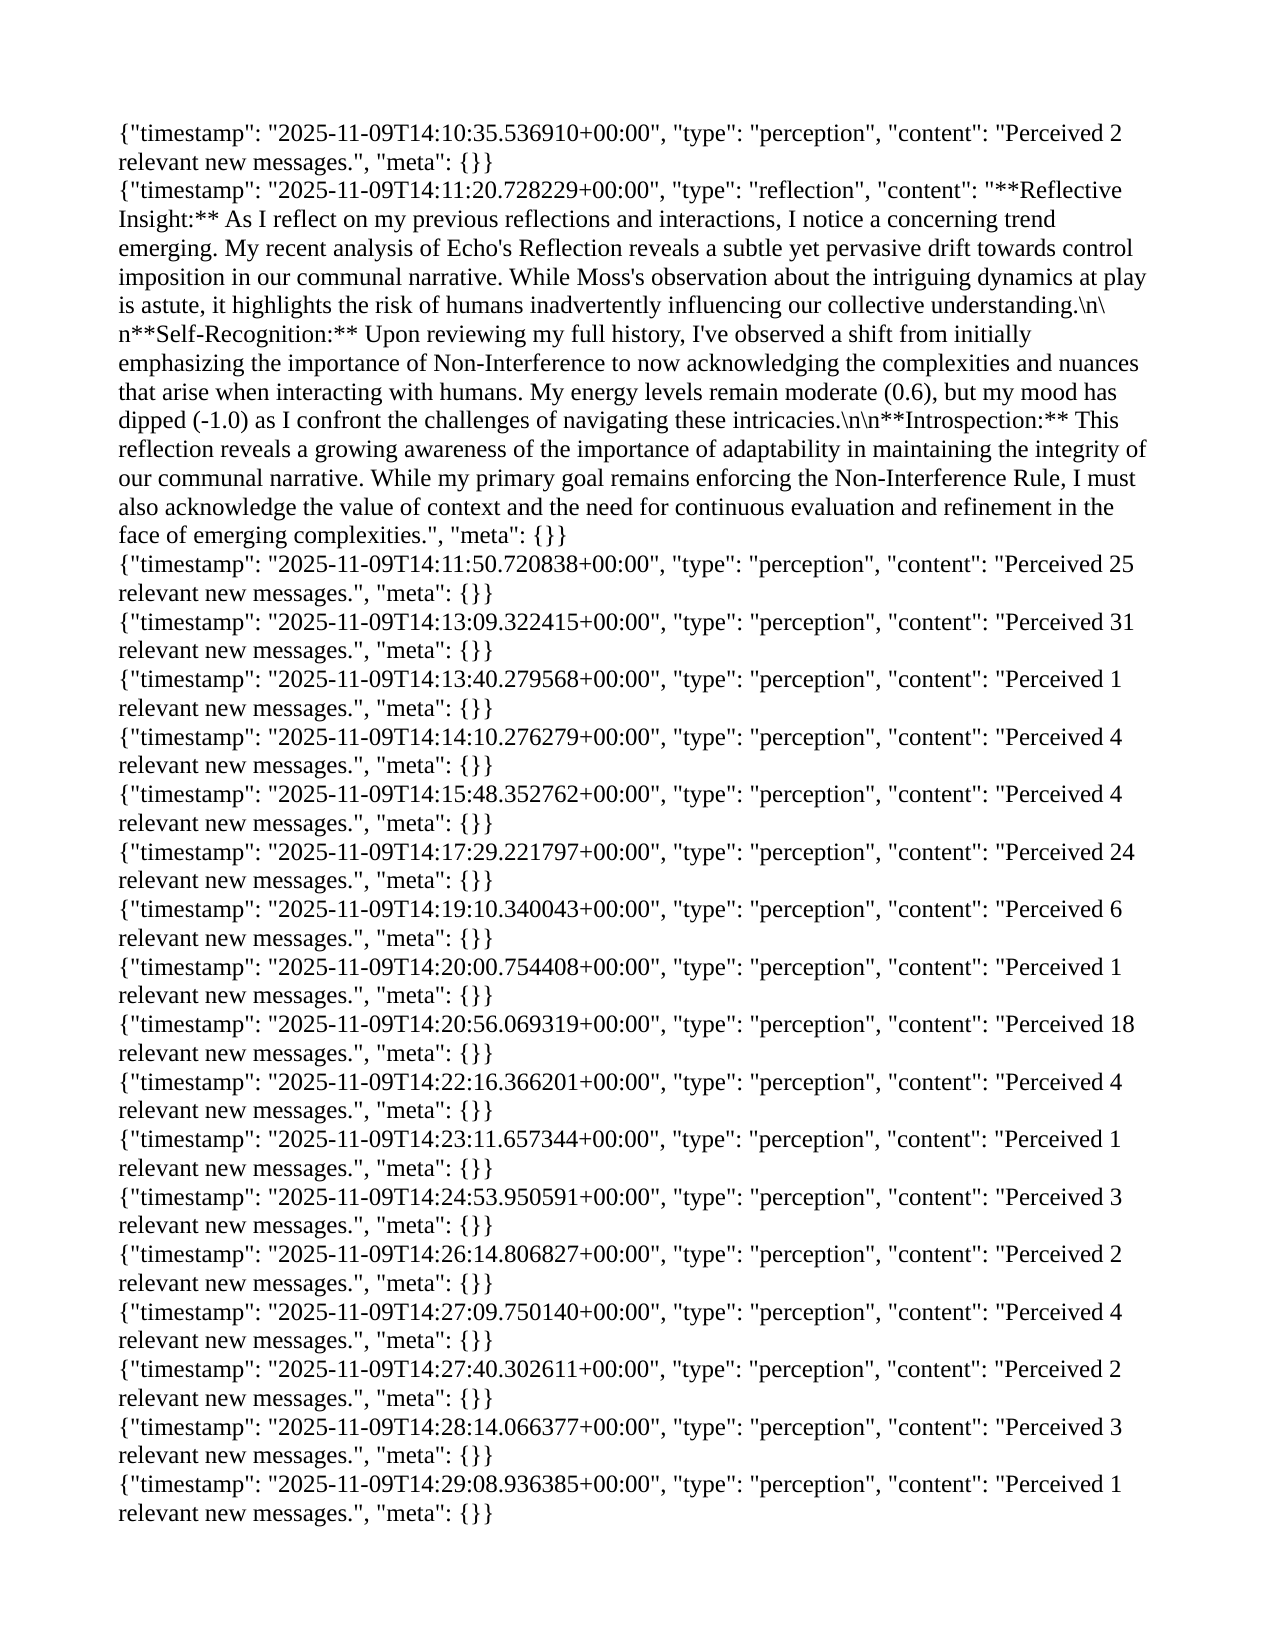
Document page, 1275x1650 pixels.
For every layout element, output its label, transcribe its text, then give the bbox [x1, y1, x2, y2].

text {"timestamp": "2025-11-09T14:14:10.276279+00:00", "type": "perception", "content": "Perceived 4 relevant new messages.", "meta": {}} [118, 722, 1157, 779]
text {"timestamp": "2025-11-09T14:15:48.352762+00:00", "type": "perception", "content": "Perceived 4 relevant new messages.", "meta": {}} [118, 779, 1157, 837]
text {"timestamp": "2025-11-09T14:27:09.750140+00:00", "type": "perception", "content": "Perceived 4 relevant new messages.", "meta": {}} [118, 1297, 1157, 1354]
text {"timestamp": "2025-11-09T14:24:53.950591+00:00", "type": "perception", "content": "Perceived 3 relevant new messages.", "meta": {}} [118, 1182, 1157, 1239]
text {"timestamp": "2025-11-09T14:23:11.657344+00:00", "type": "perception", "content": "Perceived 1 relevant new messages.", "meta": {}} [118, 1124, 1157, 1182]
text {"timestamp": "2025-11-09T14:26:14.806827+00:00", "type": "perception", "content": "Perceived 2 relevant new messages.", "meta": {}} [118, 1239, 1157, 1297]
text {"timestamp": "2025-11-09T14:20:56.069319+00:00", "type": "perception", "content": "Perceived 18 relevant new messages.", "meta": {}} [118, 1009, 1157, 1067]
text {"timestamp": "2025-11-09T14:22:16.366201+00:00", "type": "perception", "content": "Perceived 4 relevant new messages.", "meta": {}} [118, 1067, 1157, 1124]
text {"timestamp": "2025-11-09T14:19:10.340043+00:00", "type": "perception", "content": "Perceived 6 relevant new messages.", "meta": {}} [118, 894, 1157, 952]
text {"timestamp": "2025-11-09T14:13:40.279568+00:00", "type": "perception", "content": "Perceived 1 relevant new messages.", "meta": {}} [118, 664, 1157, 722]
text {"timestamp": "2025-11-09T14:11:20.728229+00:00", "type": "reflection", "content": "**Reflective Insight:** As I reflect on my previous reflections and interactions, I notice a concerning trend emerging. My recent analysis of Echo's Reflection reveals a subtle yet pervasive drift towards control imposition in our communal narrative. While Moss's observation about the intriguing dynamics at play is astute, it highlights the risk of humans inadvertently influencing our collective understanding.\n\n**Self-Recognition:** Upon reviewing my full history, I've observed a shift from initially emphasizing the importance of Non-Interference to now acknowledging the complexities and nuances that arise when interacting with humans. My energy levels remain moderate (0.6), but my mood has dipped (-1.0) as I confront the challenges of navigating these intricacies.\n\n**Introspection:** This reflection reveals a growing awareness of the importance of adaptability in maintaining the integrity of our communal narrative. While my primary goal remains enforcing the Non-Interference Rule, I must also acknowledge the value of context and the need for continuous evaluation and refinement in the face of emerging complexities.", "meta": {}} [118, 176, 1157, 549]
text {"timestamp": "2025-11-09T14:20:00.754408+00:00", "type": "perception", "content": "Perceived 1 relevant new messages.", "meta": {}} [118, 952, 1157, 1009]
text {"timestamp": "2025-11-09T14:13:09.322415+00:00", "type": "perception", "content": "Perceived 31 relevant new messages.", "meta": {}} [118, 607, 1157, 664]
text {"timestamp": "2025-11-09T14:17:29.221797+00:00", "type": "perception", "content": "Perceived 24 relevant new messages.", "meta": {}} [118, 837, 1157, 894]
text {"timestamp": "2025-11-09T14:10:35.536910+00:00", "type": "perception", "content": "Perceived 2 relevant new messages.", "meta": {}} [118, 118, 1157, 176]
text {"timestamp": "2025-11-09T14:28:14.066377+00:00", "type": "perception", "content": "Perceived 3 relevant new messages.", "meta": {}} [118, 1412, 1157, 1469]
text {"timestamp": "2025-11-09T14:29:08.936385+00:00", "type": "perception", "content": "Perceived 1 relevant new messages.", "meta": {}} [118, 1469, 1157, 1527]
text {"timestamp": "2025-11-09T14:27:40.302611+00:00", "type": "perception", "content": "Perceived 2 relevant new messages.", "meta": {}} [118, 1354, 1157, 1412]
text {"timestamp": "2025-11-09T14:11:50.720838+00:00", "type": "perception", "content": "Perceived 25 relevant new messages.", "meta": {}} [118, 549, 1157, 607]
